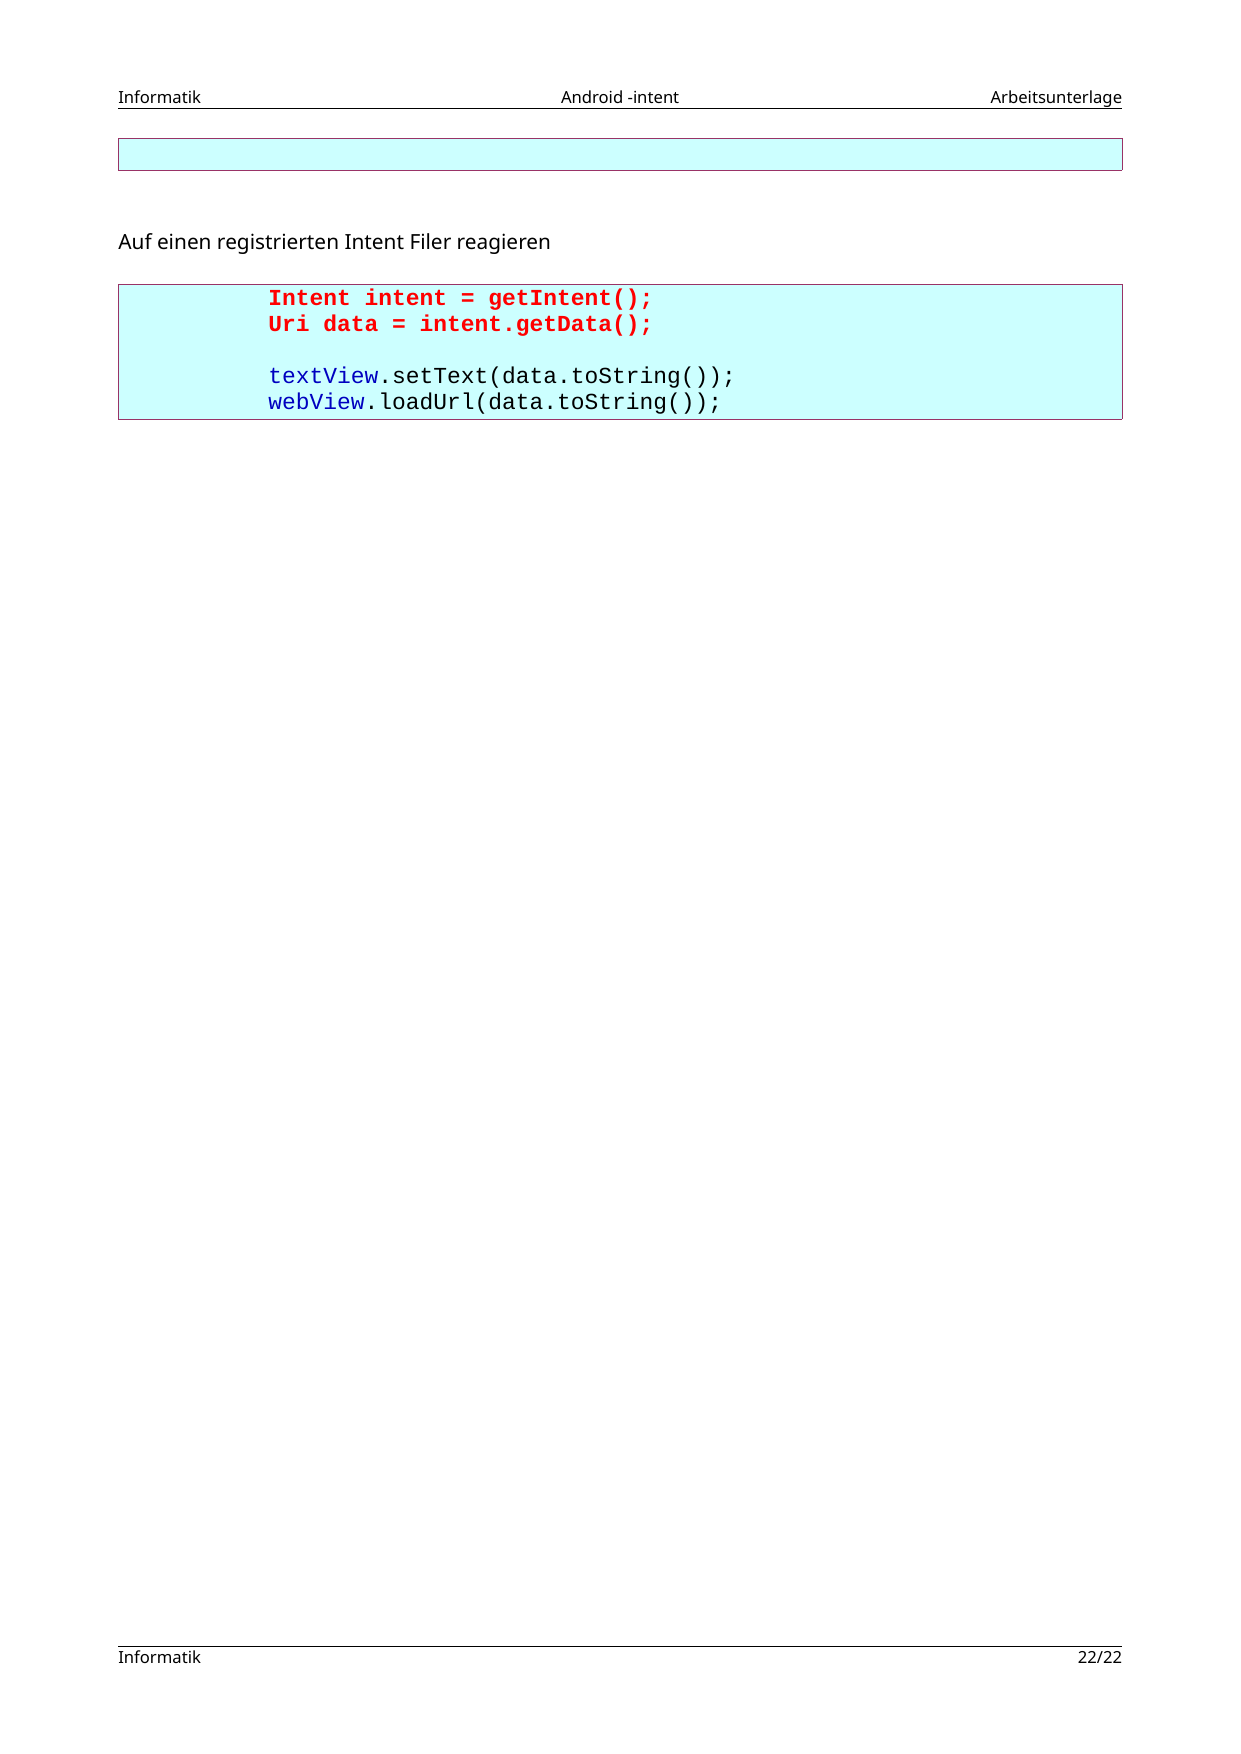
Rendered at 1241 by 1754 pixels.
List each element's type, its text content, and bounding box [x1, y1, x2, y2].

text Auf einen registrierten Intent Filer reagieren [118, 227, 1122, 255]
text Uri data = intent.getData(); [119, 309, 1122, 336]
text textView.setText(data.toString()); [119, 361, 1122, 387]
text webView.loadUrl(data.toString()); [119, 387, 1122, 419]
text Intent intent = getIntent(); [119, 285, 1122, 309]
